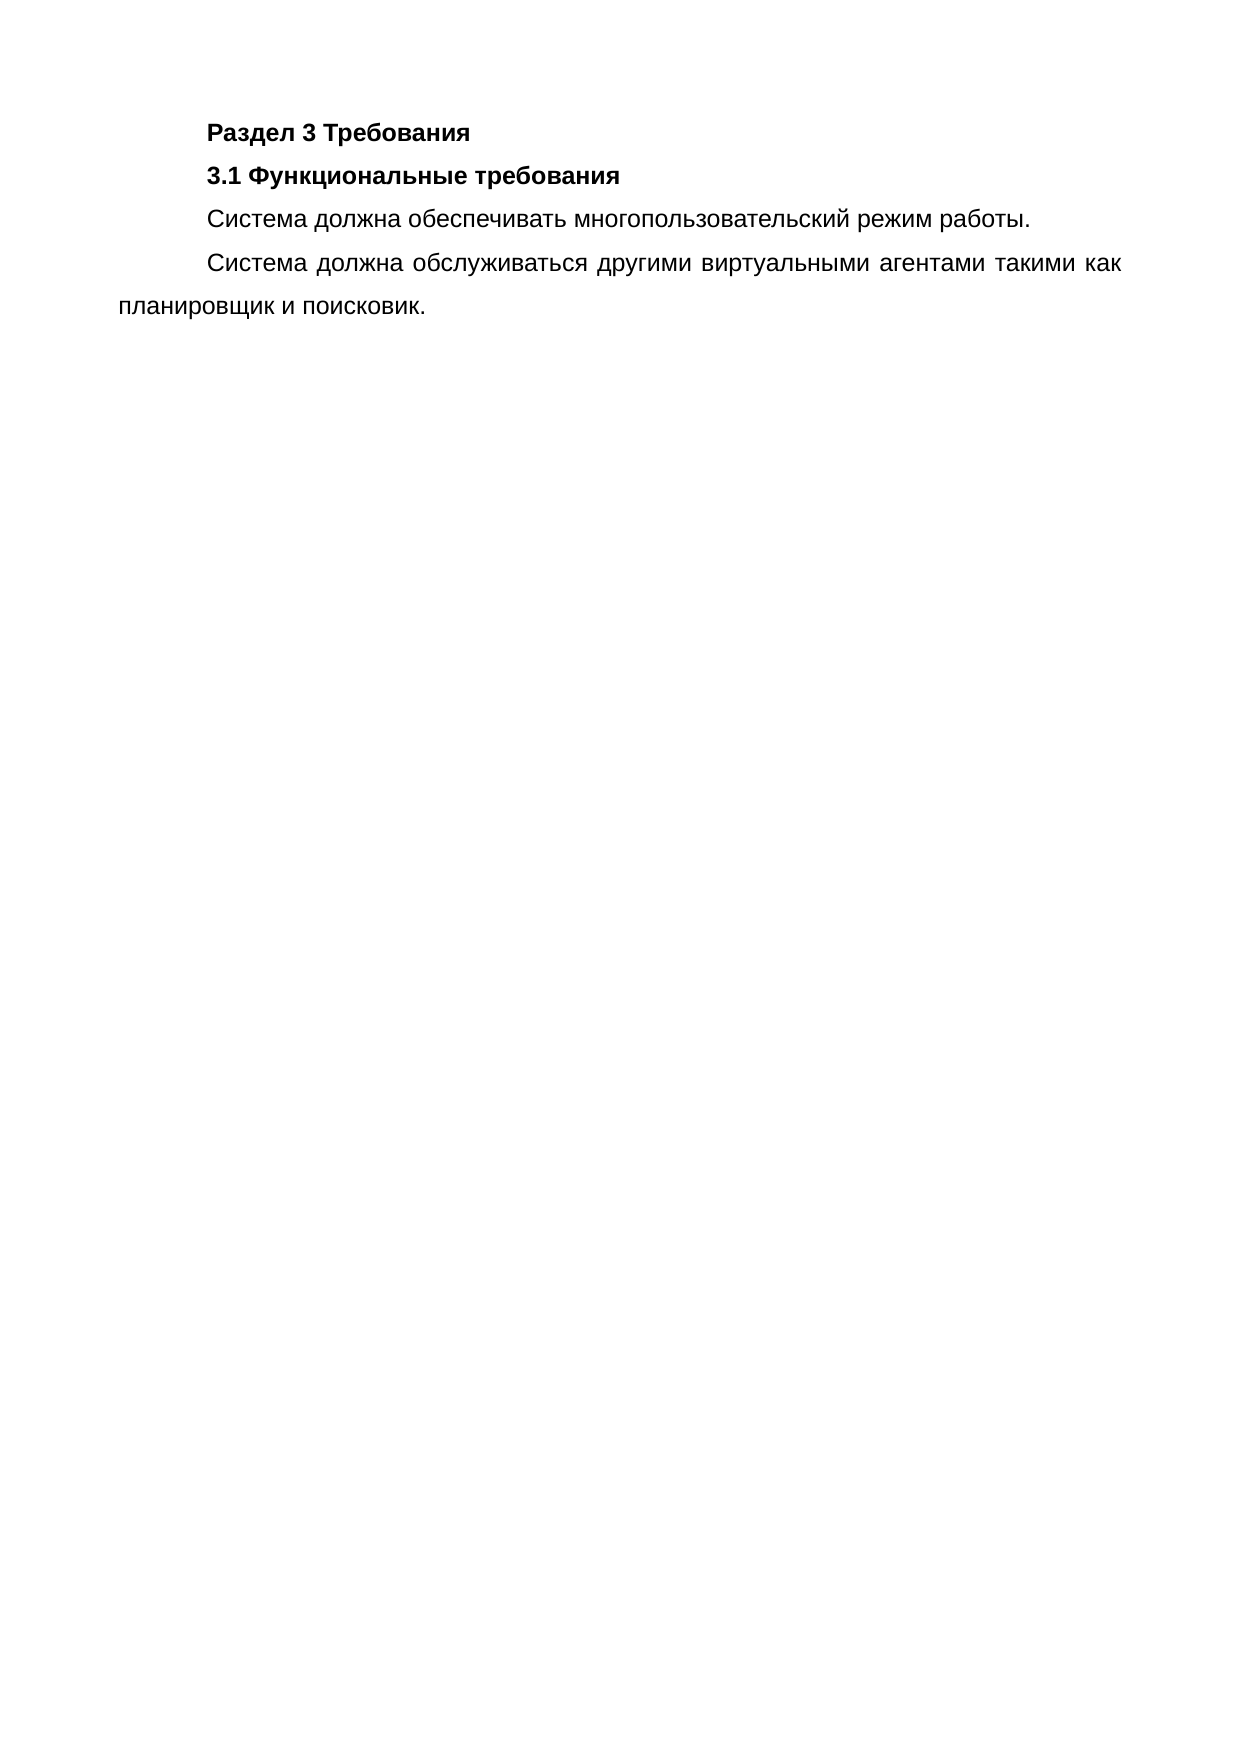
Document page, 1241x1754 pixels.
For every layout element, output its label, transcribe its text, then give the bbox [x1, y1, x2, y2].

text 3.1 Функциональные требования [118, 161, 1122, 190]
text Система должна обеспечивать многопользовательский режим работы. [118, 204, 1122, 233]
text Система должна обслуживаться другими виртуальными агентами такими как планировщик и поисковик. [118, 247, 1122, 319]
text Раздел 3 Требования [118, 118, 1122, 147]
